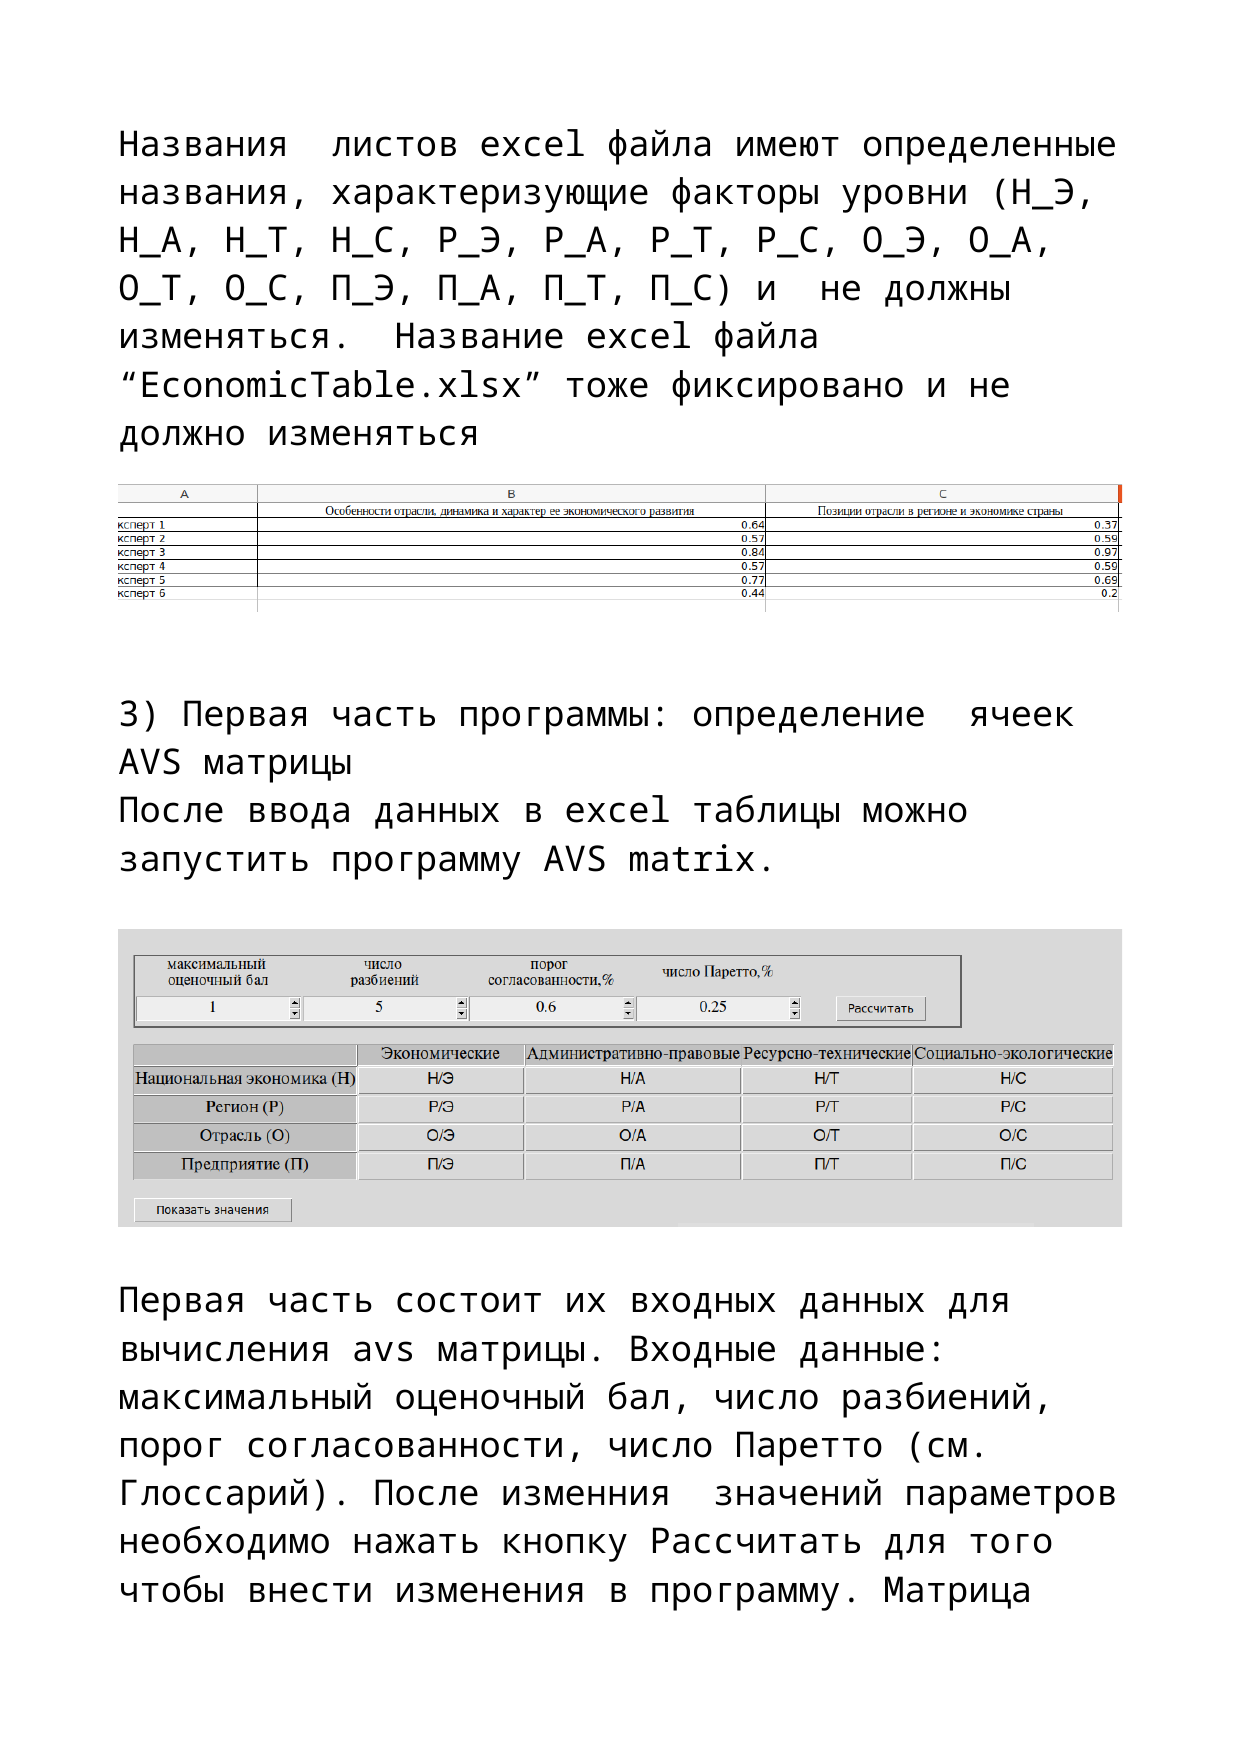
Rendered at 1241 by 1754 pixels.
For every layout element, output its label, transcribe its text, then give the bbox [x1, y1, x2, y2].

text После ввода данных в excel таблицы можно запустить программу AVS matrix. [118, 785, 1122, 881]
text 3) Первая часть программы: определение ячеек AVS матрицы [118, 688, 1122, 785]
picture [118, 929, 1123, 1227]
text Первая часть состоит их входных данных для вычисления avs матрицы. Входные данные: максимальный оценочный бал, число разбиений, порог согласованности, число Паретто (см. Глоссарий). После изменния значений параметров необходимо нажать кнопку Рассчитать для того чтобы внести изменения в программу. Матрица [118, 1275, 1122, 1612]
text Названия листов excel файла имеют определенные названия, характеризующие факторы уровни (Н_Э, Н_А, Н_Т, Н_С, Р_Э, Р_А, Р_Т, Р_С, О_Э, О_А, О_Т, О_С, П_Э, П_А, П_Т, П_С) и не должны изменяться. Название excel файла “EconomicTable.xlsx” тоже фиксировано и не должно изменяться [118, 118, 1122, 456]
picture [118, 484, 1123, 612]
